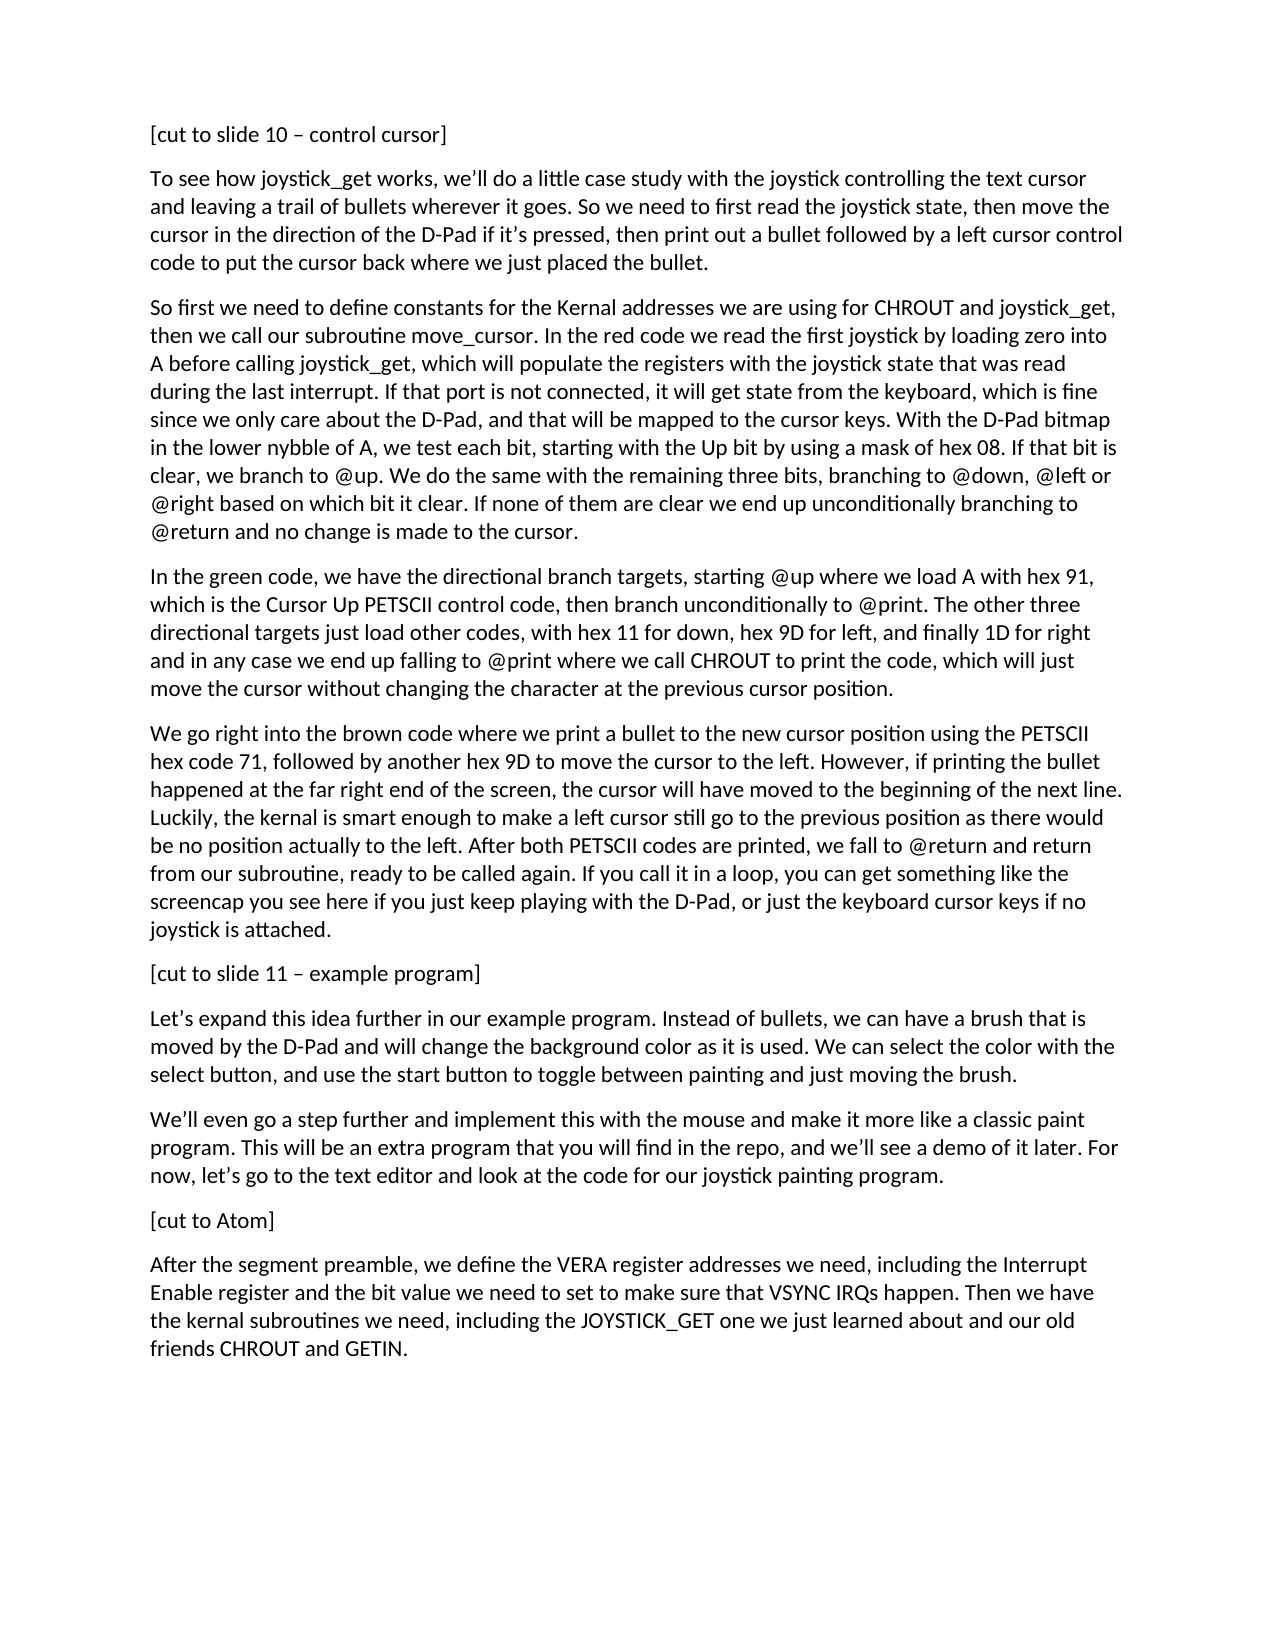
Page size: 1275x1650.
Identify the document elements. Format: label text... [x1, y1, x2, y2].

text We’ll even go a step further and implement this with the mouse and make it more like a classic paint program. This will be an extra program that you will find in the repo, and we’ll see a demo of it later. For now, let’s go to the text editor and look at the code for our joystick painting program. [150, 1105, 1125, 1189]
text To see how joystick_get works, we’ll do a little case study with the joystick controlling the text cursor and leaving a trail of bullets wherever it goes. So we need to first read the joystick state, then move the cursor in the direction of the D-Pad if it’s pressed, then print out a bullet followed by a left cursor control code to put the cursor back where we just placed the bullet. [150, 164, 1125, 276]
text [cut to slide 11 – example program] [150, 959, 1125, 988]
text [cut to Atom] [150, 1206, 1125, 1234]
text [cut to slide 10 – control cursor] [150, 120, 1125, 148]
text Let’s expand this idea further in our example program. Instead of bullets, we can have a brush that is moved by the D-Pad and will change the background color as it is used. We can select the color with the select button, and use the start button to toggle between painting and just moving the brush. [150, 1004, 1125, 1088]
text So first we need to define constants for the Kernal addresses we are using for CHROUT and joystick_get, then we call our subroutine move_cursor. In the red code we read the first joystick by loading zero into A before calling joystick_get, which will populate the registers with the joystick state that was read during the last interrupt. If that port is not connected, it will get state from the keyboard, which is fine since we only care about the D-Pad, and that will be mapped to the cursor keys. With the D-Pad bitmap in the lower nybble of A, we test each bit, starting with the Up bit by using a mask of hex 08. If that bit is clear, we branch to @up. We do the same with the remaining three bits, branching to @down, @left or @right based on which bit it clear. If none of them are clear we end up unconditionally branching to @return and no change is made to the cursor. [150, 293, 1125, 545]
text We go right into the brown code where we print a bullet to the new cursor position using the PETSCII hex code 71, followed by another hex 9D to move the cursor to the left. However, if printing the bullet happened at the far right end of the screen, the cursor will have moved to the beginning of the next line. Luckily, the kernal is smart enough to make a left cursor still go to the previous position as there would be no position actually to the left. After both PETSCII codes are printed, we fall to @return and return from our subroutine, ready to be called again. If you call it in a loop, you can get something like the screencap you see here if you just keep playing with the D-Pad, or just the keyboard cursor keys if no joystick is attached. [150, 719, 1125, 943]
text After the segment preamble, we define the VERA register addresses we need, including the Interrupt Enable register and the bit value we need to set to make sure that VSYNC IRQs happen. Then we have the kernal subroutines we need, including the JOYSTICK_GET one we just learned about and our old friends CHROUT and GETIN. [150, 1250, 1125, 1362]
text In the green code, we have the directional branch targets, starting @up where we load A with hex 91, which is the Cursor Up PETSCII control code, then branch unconditionally to @print. The other three directional targets just load other codes, with hex 11 for down, hex 9D for left, and finally 1D for right and in any case we end up falling to @print where we call CHROUT to print the code, which will just move the cursor without changing the character at the previous cursor position. [150, 562, 1125, 702]
